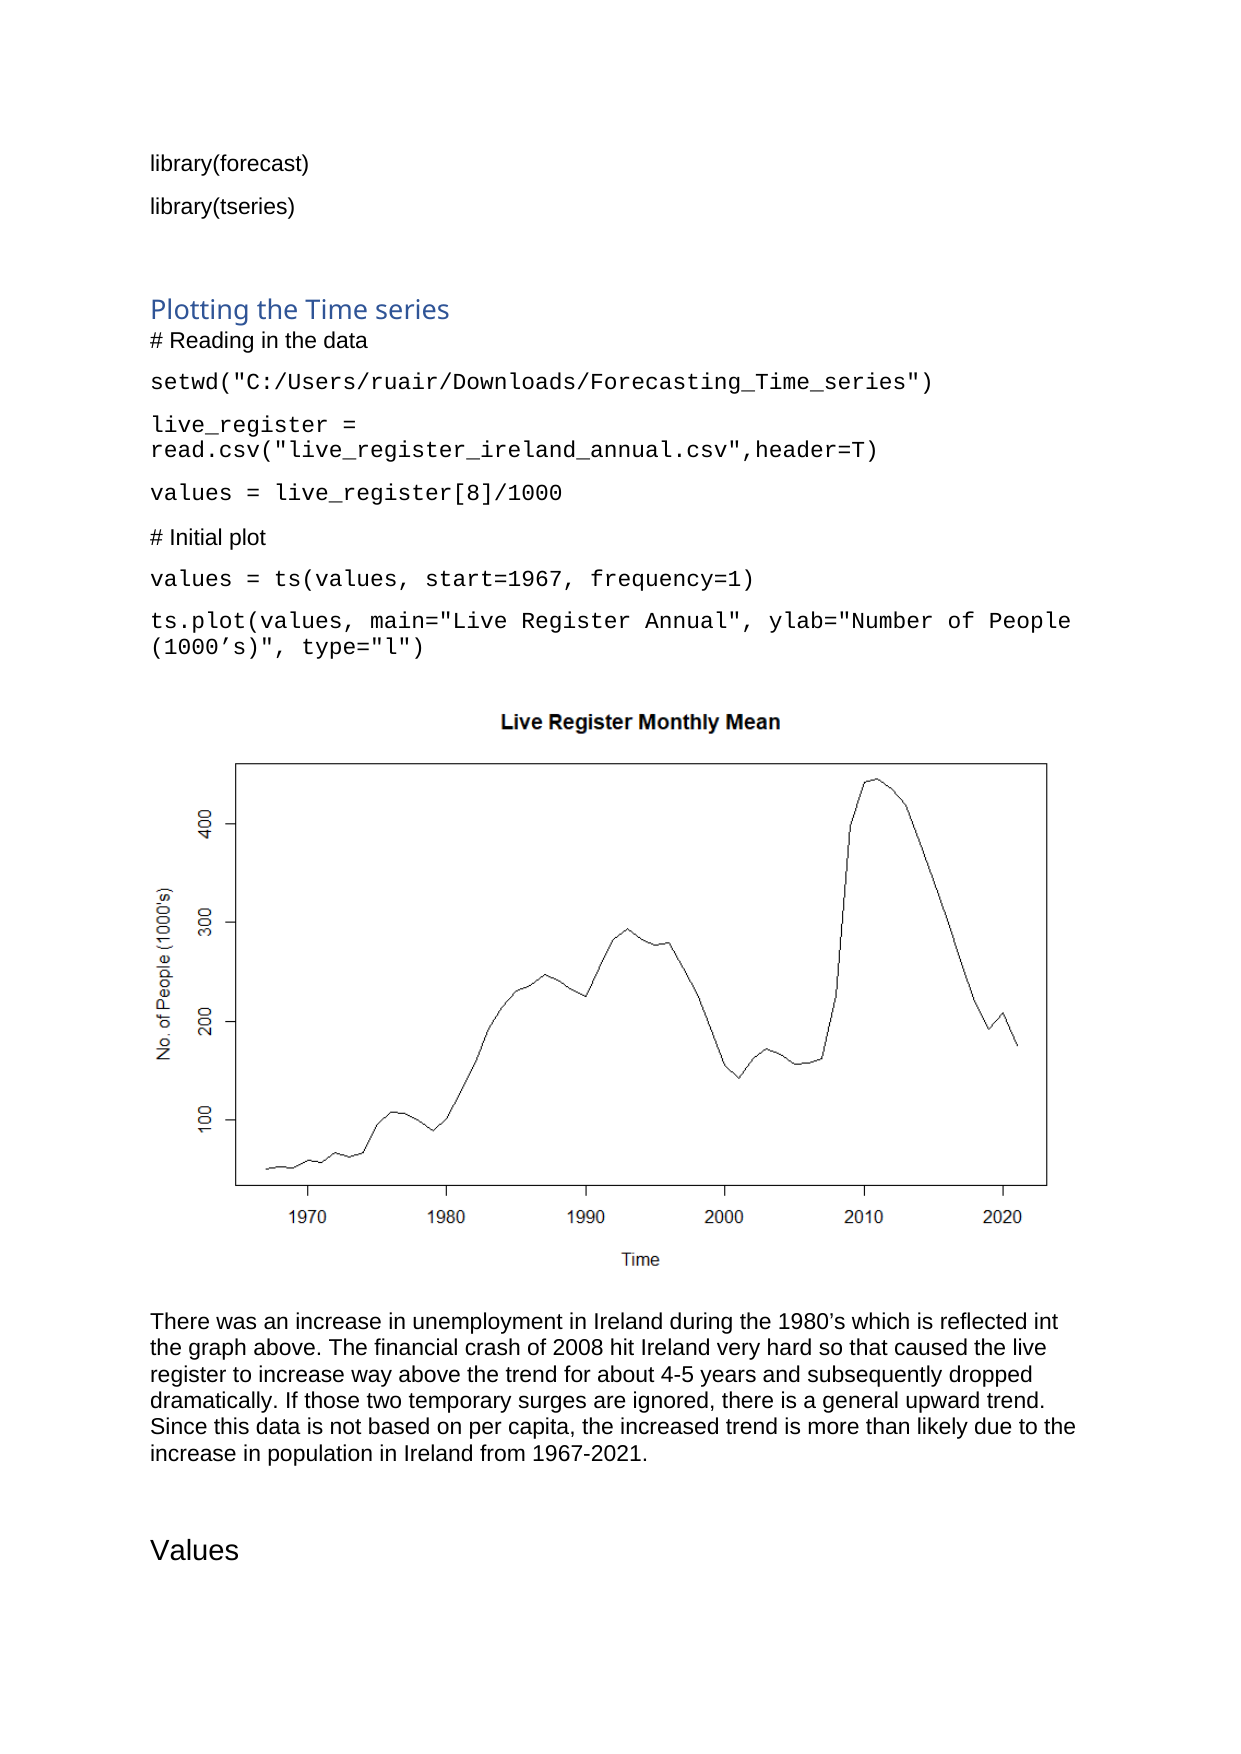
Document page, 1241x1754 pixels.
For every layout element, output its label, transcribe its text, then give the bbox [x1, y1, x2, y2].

text values = live_register[8]/1000 [150, 481, 1090, 507]
text # Reading in the data [150, 327, 1090, 354]
text library(tseries) [150, 193, 1090, 219]
text # Initial plot [150, 524, 1090, 550]
text values = ts(values, start=1967, frequency=1) [150, 567, 1090, 593]
subtitle Plotting the Time series [150, 290, 1090, 327]
text library(forecast) [150, 150, 1090, 176]
text ts.plot(values, main="Live Register Annual", ylab="Number of People (1000’s)", type="l") [150, 610, 1090, 662]
text setwd("C:/Users/ruair/Downloads/Forecasting_Time_series") [150, 370, 1090, 396]
text live_register = read.csv("live_register_ireland_annual.csv",header=T) [150, 413, 1090, 465]
text Values [150, 1533, 1090, 1566]
text There was an increase in unemployment in Ireland during the 1980’s which is reflected int the graph above. The financial crash of 2008 hit Ireland very hard so that caused the live register to increase way above the trend for about 4-5 years and subsequently dropped dramatically. If those two temporary surges are ignored, there is a general upward trend. Since this data is not based on per capita, the increased trend is more than likely due to the increase in population in Ireland from 1967-2021. [150, 1308, 1090, 1466]
